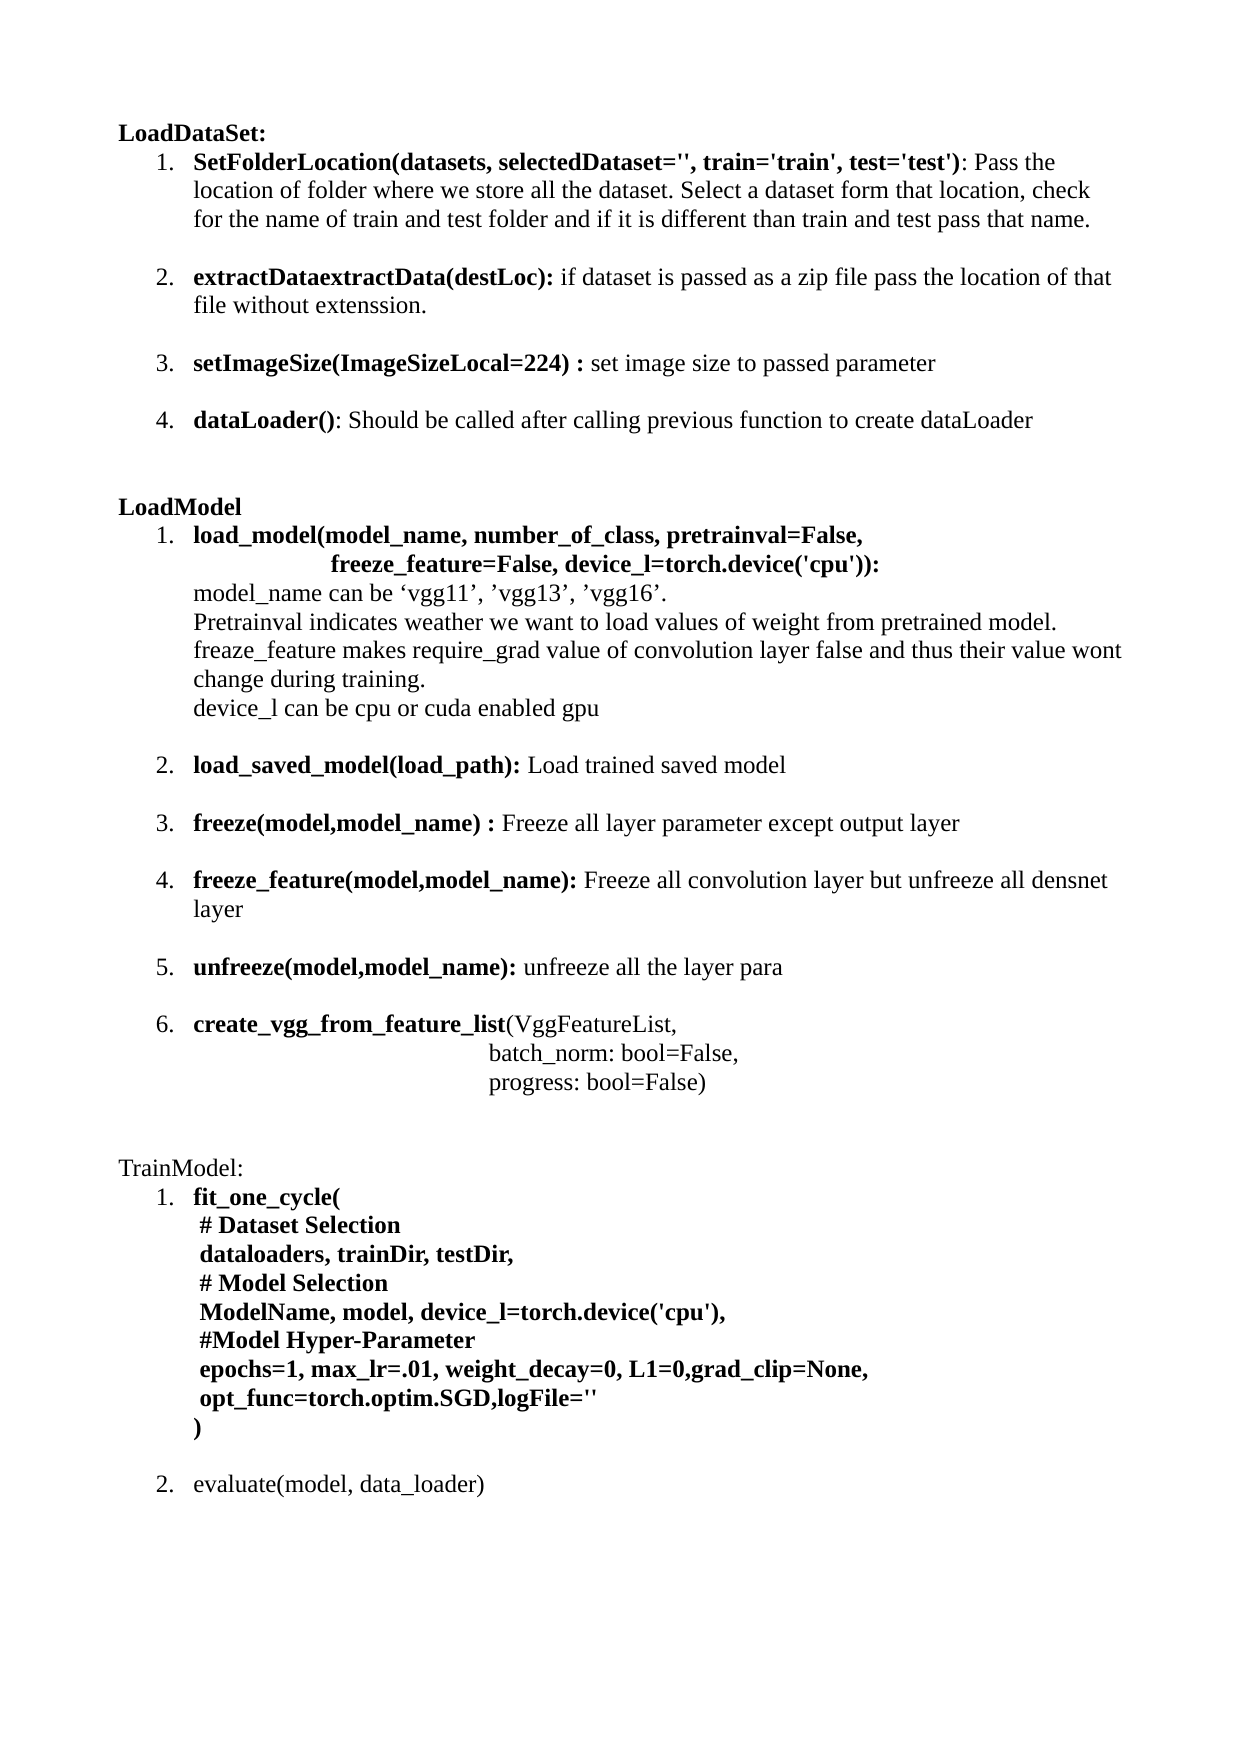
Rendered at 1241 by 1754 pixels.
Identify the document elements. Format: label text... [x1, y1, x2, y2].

list freeze(model,model_name) : Freeze all layer parameter except output layer [156, 808, 1122, 866]
list setImageSize(ImageSizeLocal=224) : set image size to passed parameter [156, 348, 1122, 406]
list unfreeze(model,model_name): unfreeze all the layer para [156, 952, 1122, 1009]
text LoadDataSet: [118, 118, 1122, 147]
list fit_one_cycle( # Dataset Selection dataloaders, trainDir, testDir, # Model Selection ModelName, model, device_l=torch.device('cpu'), #Model Hyper-Parameter epochs=1, max_lr=.01, weight_decay=0, L1=0,grad_clip=None, opt_func=torch.optim.SGD,logFile='' ) [156, 1182, 1122, 1441]
text TrainModel: [118, 1153, 1122, 1182]
list load_saved_model(load_path): Load trained saved model [156, 751, 1122, 808]
list freeze_feature(model,model_name): Freeze all convolution layer but unfreeze all densnet layer [156, 866, 1122, 952]
list extractDataextractData(destLoc): if dataset is passed as a zip file pass the location of that file without extenssion. [156, 262, 1122, 348]
list evaluate(model, data_loader) [156, 1469, 1122, 1498]
list load_model(model_name, number_of_class, pretrainval=False, freeze_feature=False, device_l=torch.device('cpu')): model_name can be ‘vgg11’, ’vgg13’, ’vgg16’. Pretrainval indicates weather we want to load values of weight from pretrained model. freaze_feature makes require_grad value of convolution layer false and thus their value wont change during training. device_l can be cpu or cuda enabled gpu [156, 521, 1122, 751]
list SetFolderLocation(datasets, selectedDataset='', train='train', test='test'): Pass the location of folder where we store all the dataset. Select a dataset form that location, check for the name of train and test folder and if it is different than train and test pass that name. [156, 147, 1122, 262]
list dataLoader(): Should be called after calling previous function to create dataLoader [156, 406, 1122, 434]
text LoadModel [118, 492, 1122, 521]
list create_vgg_from_feature_list(VggFeatureList, batch_norm: bool=False, progress: bool=False) [156, 1009, 1122, 1096]
